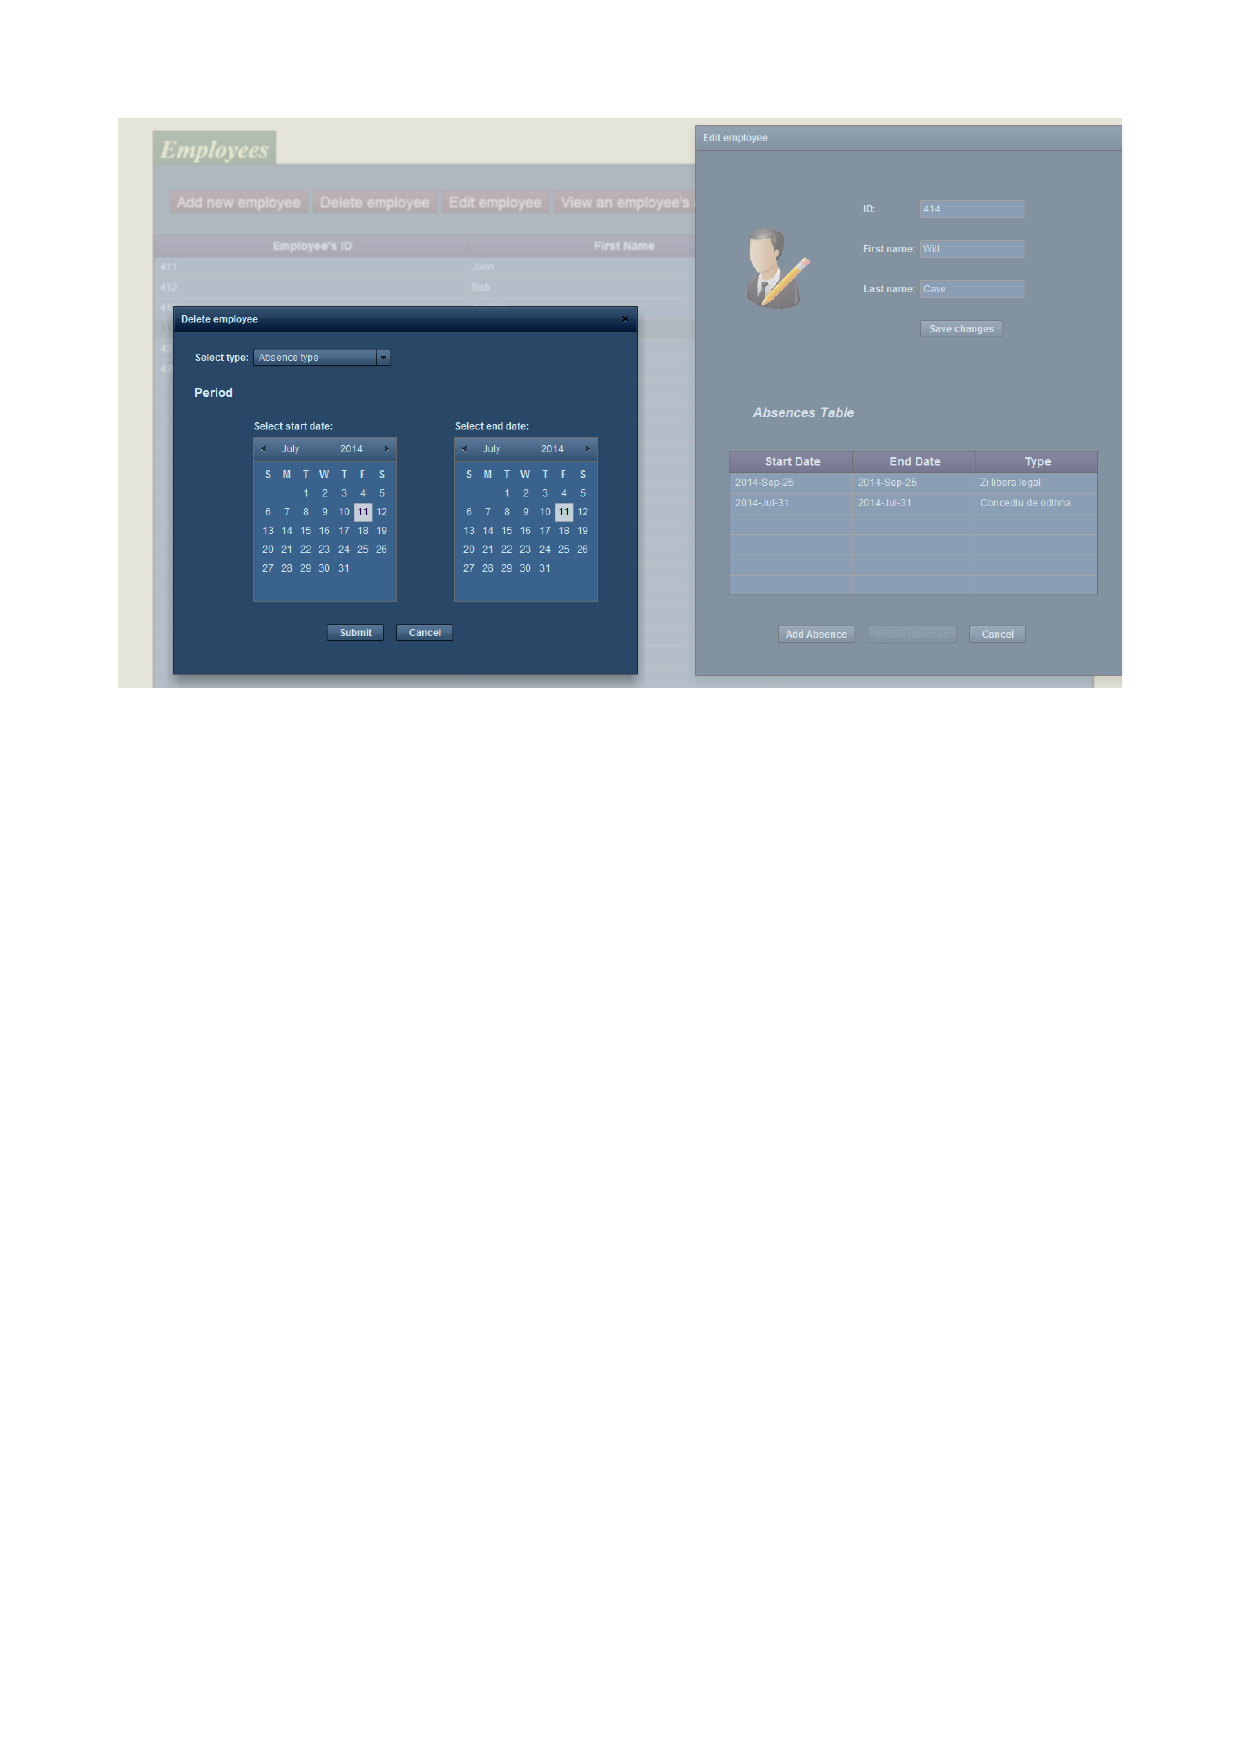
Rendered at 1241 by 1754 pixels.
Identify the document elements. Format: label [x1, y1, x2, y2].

picture [118, 118, 1123, 688]
